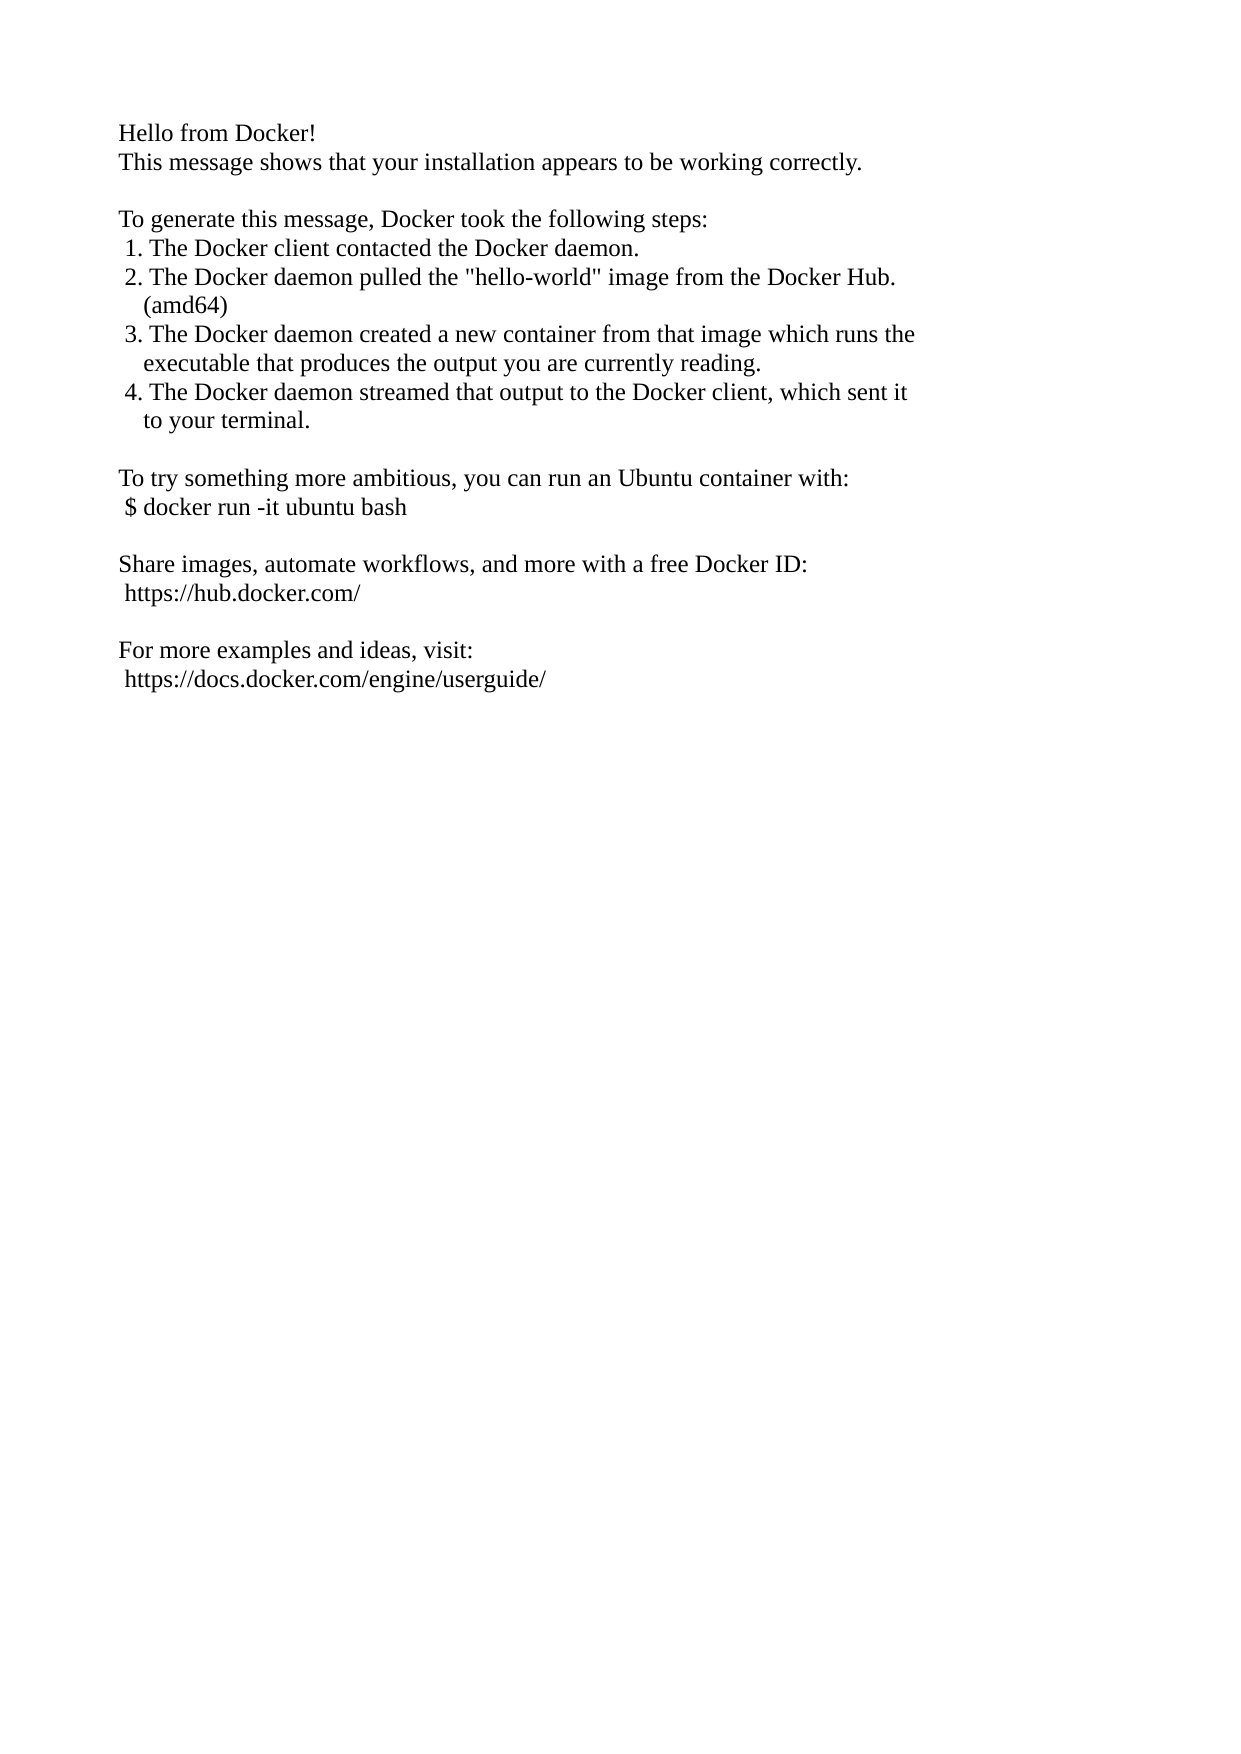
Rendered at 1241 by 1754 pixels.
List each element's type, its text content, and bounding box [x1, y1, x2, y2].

text Share images, automate workflows, and more with a free Docker ID: [118, 549, 1122, 578]
text To try something more ambitious, you can run an Ubuntu container with: [118, 463, 1122, 492]
text 1. The Docker client contacted the Docker daemon. [118, 233, 1122, 262]
text (amd64) [118, 291, 1122, 319]
text https://docs.docker.com/engine/userguide/ [118, 664, 1122, 693]
text to your terminal. [118, 406, 1122, 434]
text $ docker run -it ubuntu bash [118, 492, 1122, 521]
text 4. The Docker daemon streamed that output to the Docker client, which sent it [118, 377, 1122, 406]
text 2. The Docker daemon pulled the "hello-world" image from the Docker Hub. [118, 262, 1122, 291]
text https://hub.docker.com/ [118, 578, 1122, 607]
text Hello from Docker! [118, 118, 1122, 147]
text This message shows that your installation appears to be working correctly. [118, 147, 1122, 176]
text 3. The Docker daemon created a new container from that image which runs the [118, 319, 1122, 348]
text For more examples and ideas, visit: [118, 636, 1122, 664]
text executable that produces the output you are currently reading. [118, 348, 1122, 377]
text To generate this message, Docker took the following steps: [118, 204, 1122, 233]
